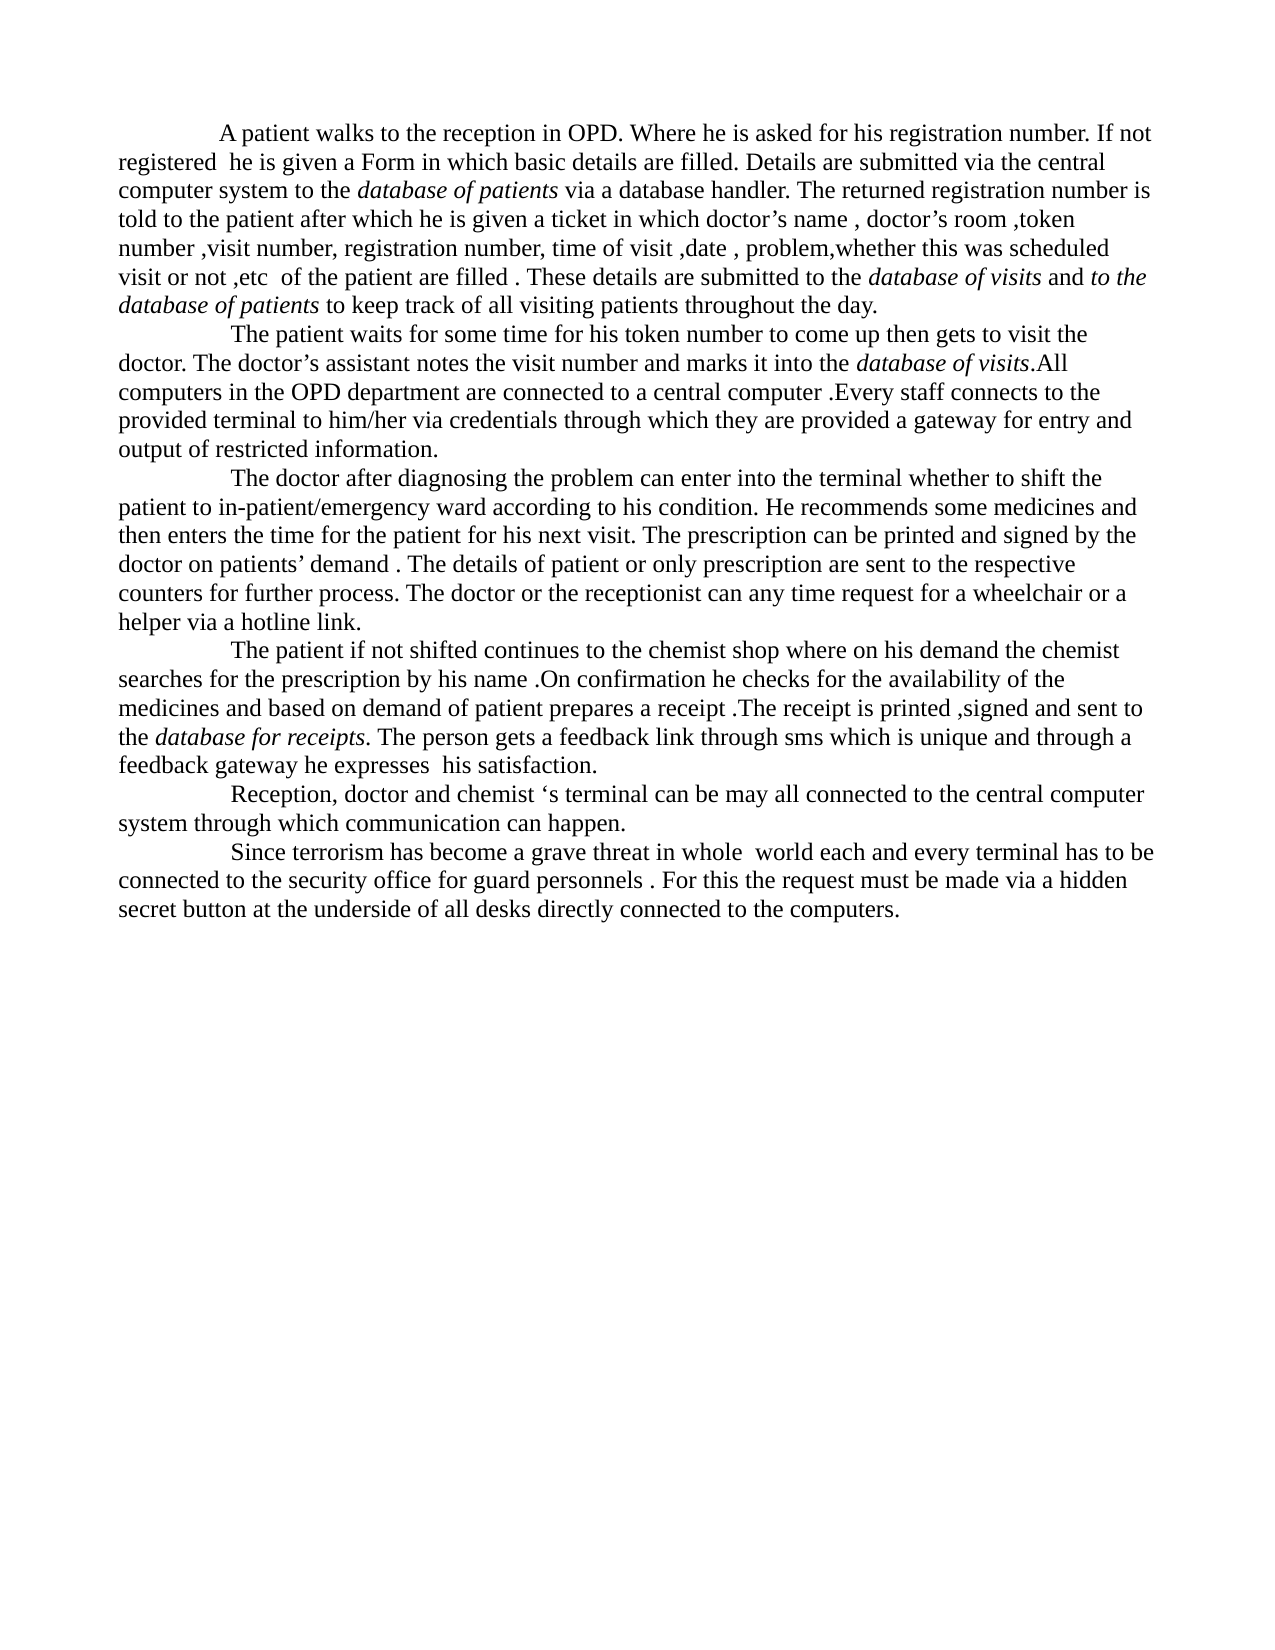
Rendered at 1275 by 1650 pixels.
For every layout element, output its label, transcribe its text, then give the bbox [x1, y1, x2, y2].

text Reception, doctor and chemist ‘s terminal can be may all connected to the central computer system through which communication can happen. [118, 779, 1157, 837]
text The patient if not shifted continues to the chemist shop where on his demand the chemist searches for the prescription by his name .On confirmation he checks for the availability of the medicines and based on demand of patient prepares a receipt .The receipt is printed ,signed and sent to the database for receipts. The person gets a feedback link through sms which is unique and through a feedback gateway he expresses his satisfaction. [118, 636, 1157, 779]
text A patient walks to the reception in OPD. Where he is asked for his registration number. If not registered he is given a Form in which basic details are filled. Details are submitted via the central computer system to the database of patients via a database handler. The returned registration number is told to the patient after which he is given a ticket in which doctor’s name , doctor’s room ,token number ,visit number, registration number, time of visit ,date , problem,whether this was scheduled visit or not ,etc of the patient are filled . These details are submitted to the database of visits and to the database of patients to keep track of all visiting patients throughout the day. [118, 118, 1157, 319]
text The patient waits for some time for his token number to come up then gets to visit the doctor. The doctor’s assistant notes the visit number and marks it into the database of visits.All computers in the OPD department are connected to a central computer .Every staff connects to the provided terminal to him/her via credentials through which they are provided a gateway for entry and output of restricted information. [118, 319, 1157, 463]
text Since terrorism has become a grave threat in whole world each and every terminal has to be connected to the security office for guard personnels . For this the request must be made via a hidden secret button at the underside of all desks directly connected to the computers. [118, 837, 1157, 923]
text The doctor after diagnosing the problem can enter into the terminal whether to shift the patient to in-patient/emergency ward according to his condition. He recommends some medicines and then enters the time for the patient for his next visit. The prescription can be printed and signed by the doctor on patients’ demand . The details of patient or only prescription are sent to the respective counters for further process. The doctor or the receptionist can any time request for a wheelchair or a helper via a hotline link. [118, 463, 1157, 636]
